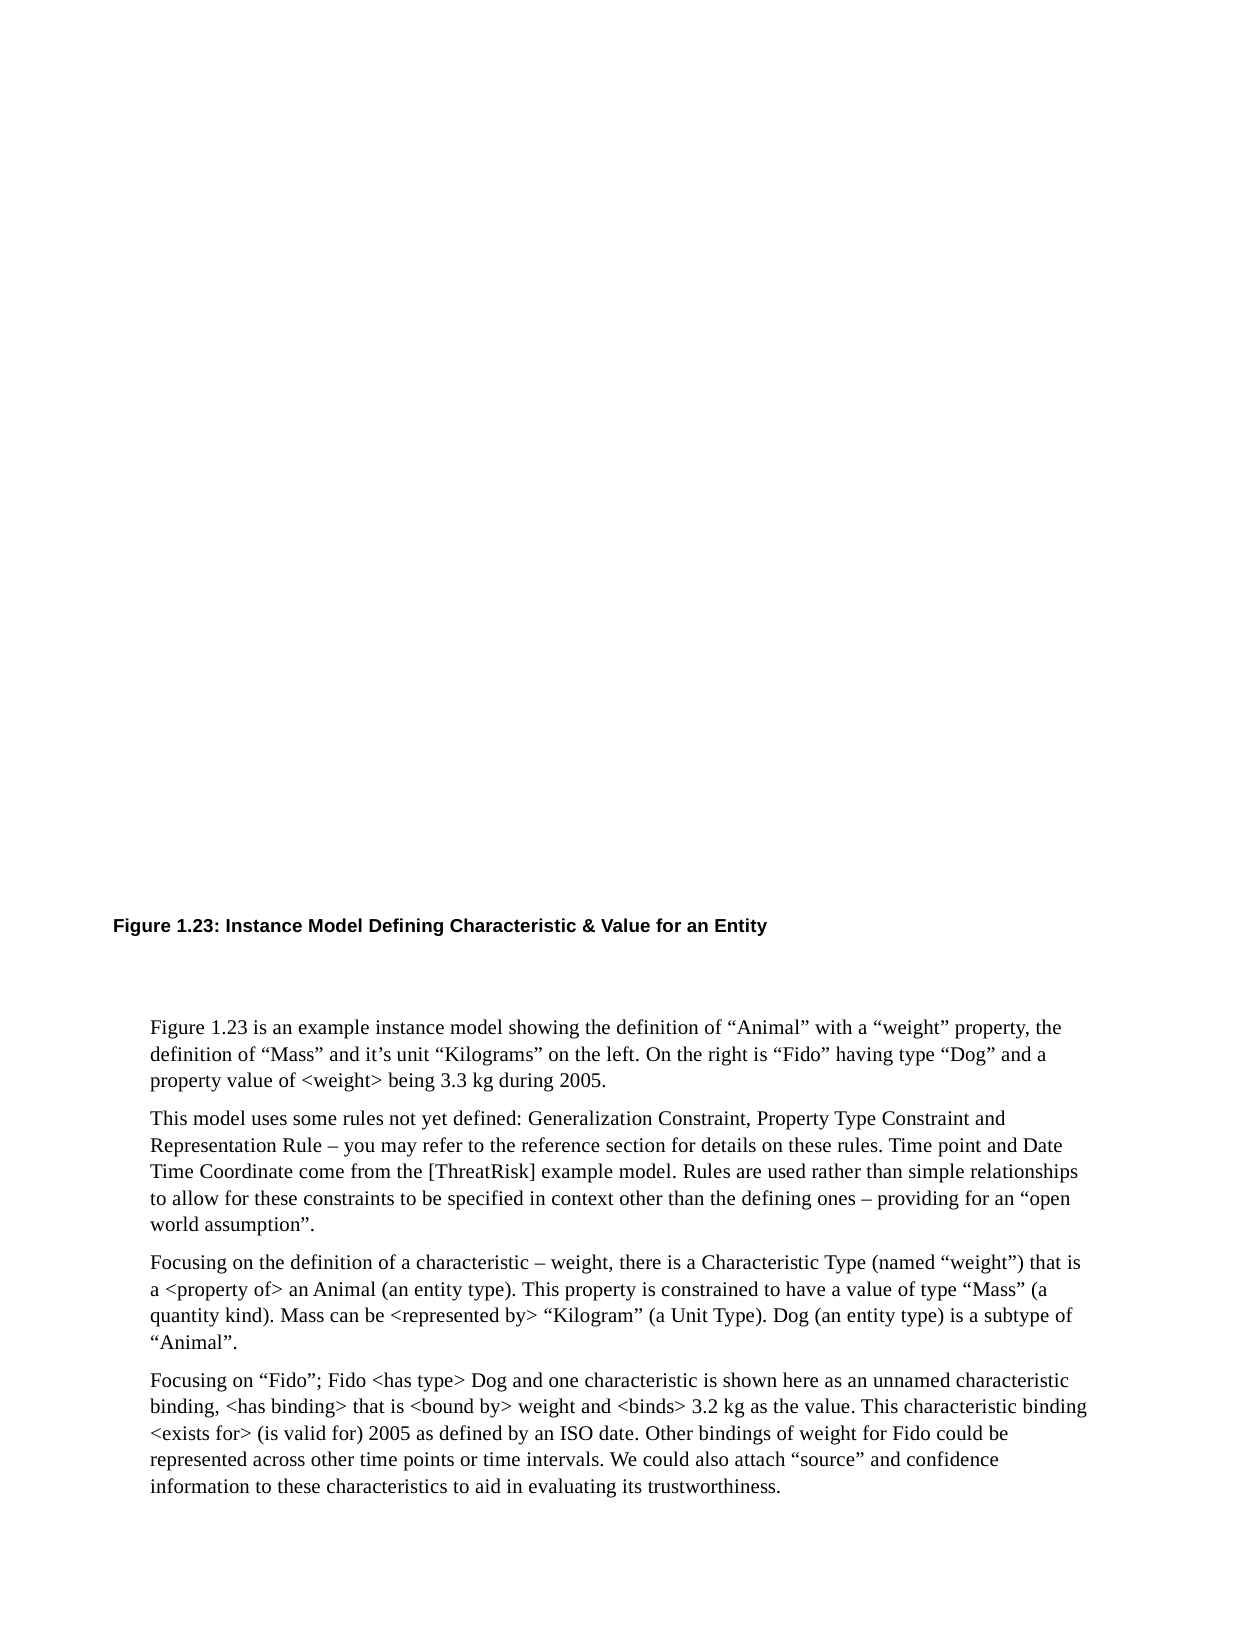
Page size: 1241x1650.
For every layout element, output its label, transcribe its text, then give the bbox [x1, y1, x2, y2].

text Focusing on “Fido”; Fido <has type> Dog and one characteristic is shown here as an unnamed characteristic binding, <has binding> that is <bound by> weight and <binds> 3.2 kg as the value. This characteristic binding <exists for> (is valid for) 2005 as defined by an ISO date. Other bindings of weight for Fido could be represented across other time points or time intervals. We could also attach “source” and confidence information to these characteristics to aid in evaluating its trustworthiness. [150, 1368, 1090, 1498]
text Figure 0.23: Instance Model Defining Characteristic & Value for an Entity [113, 174, 1127, 937]
text Focusing on the definition of a characteristic – weight, there is a Characteristic Type (named “weight”) that is a <property of> an Animal (an entity type). This property is constrained to have a value of type “Mass” (a quantity kind). Mass can be <represented by> “Kilogram” (a Unit Type). Dog (an entity type) is a subtype of “Animal”. [150, 1250, 1090, 1353]
text Figure 0.23 is an example instance model showing the definition of “Animal” with a “weight” property, the definition of “Mass” and it’s unit “Kilograms” on the left. On the right is “Fido” having type “Dog” and a property value of <weight> being 3.3 kg during 2005. [113, 937, 1127, 1092]
text Figure 0.23 is an example instance model showing the definition of “Animal” with a “weight” property, the definition of “Mass” and it’s unit “Kilograms” on the left. On the right is “Fido” having type “Dog” and a property value of <weight> being 3.3 kg during 2005. [150, 150, 1090, 174]
text This model uses some rules not yet defined: Generalization Constraint, Property Type Constraint and Representation Rule – you may refer to the reference section for details on these rules. Time point and Date Time Coordinate come from the [ThreatRisk] example model. Rules are used rather than simple relationships to allow for these constraints to be specified in context other than the defining ones – providing for an “open world assumption”. [150, 1106, 1090, 1236]
